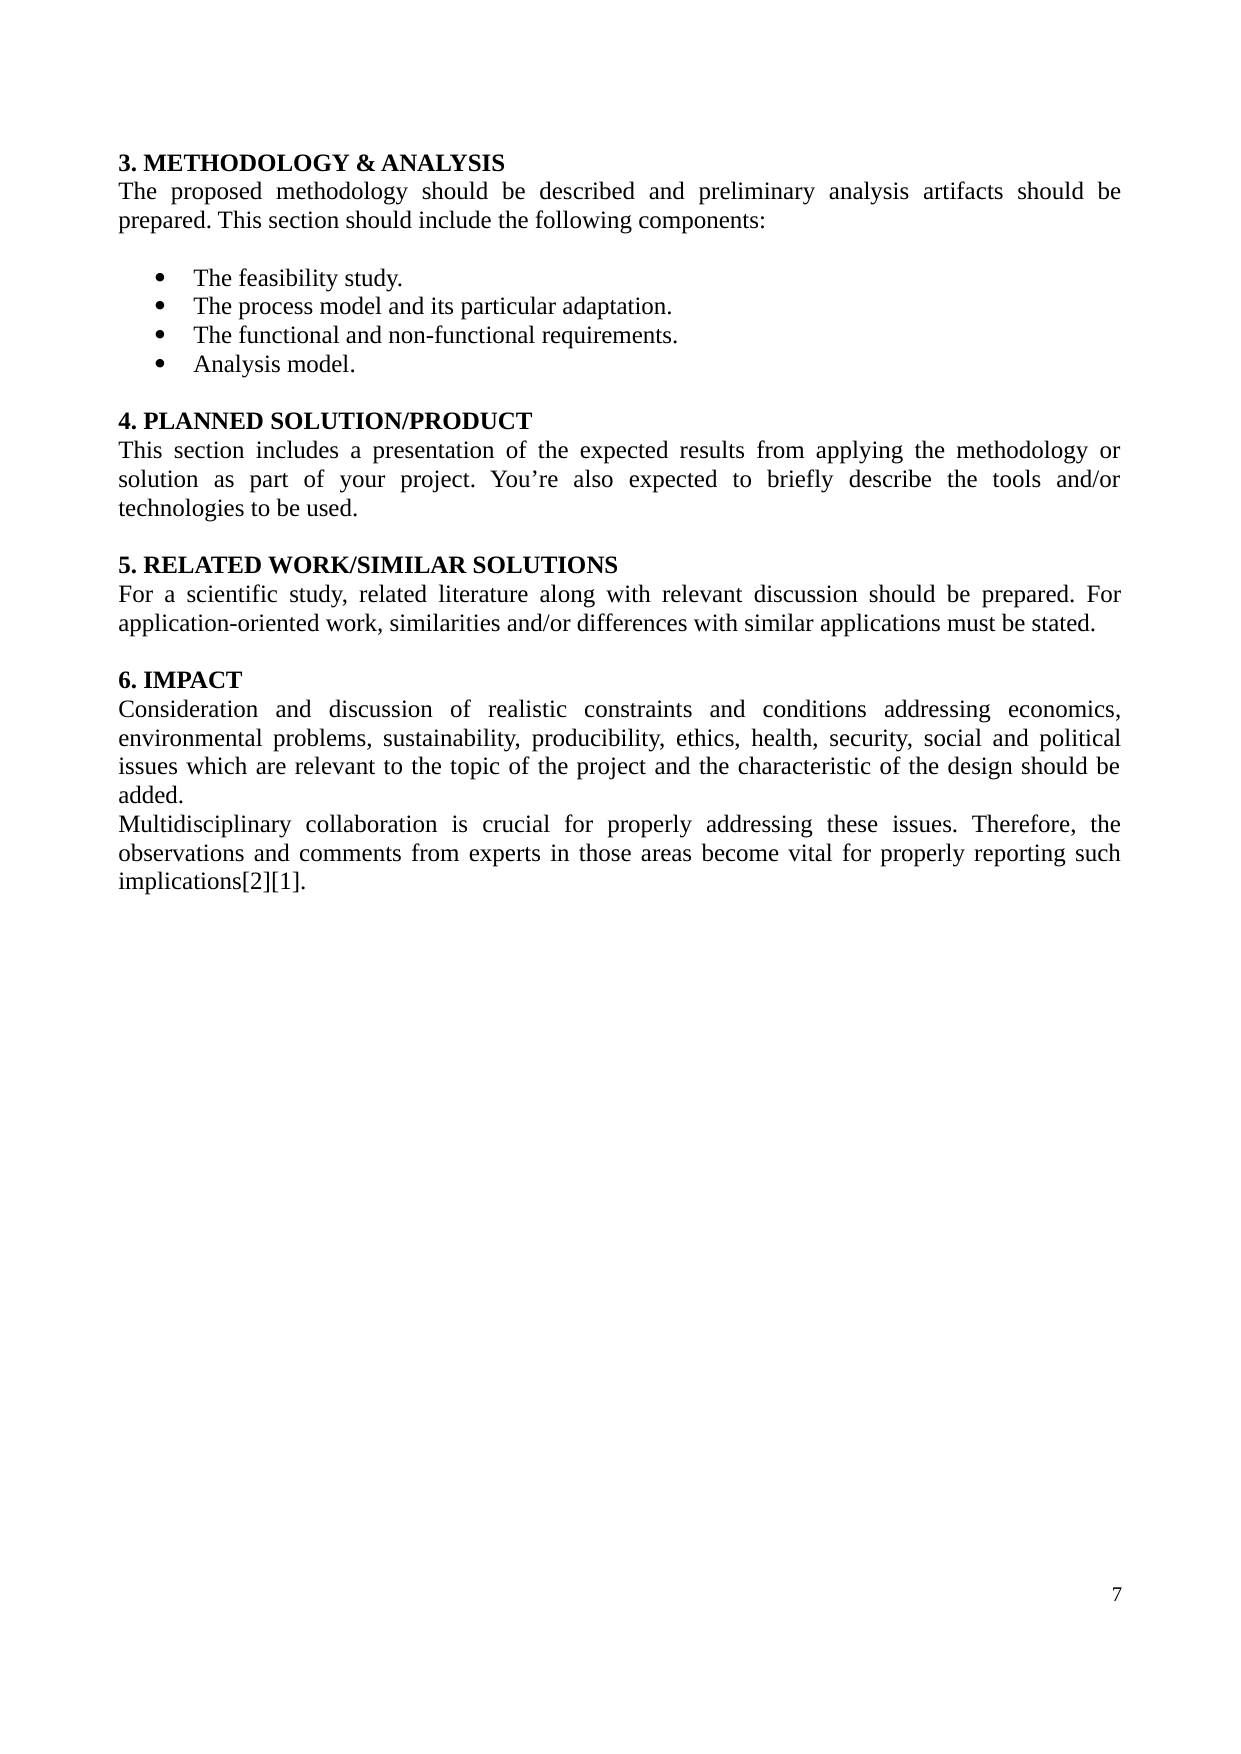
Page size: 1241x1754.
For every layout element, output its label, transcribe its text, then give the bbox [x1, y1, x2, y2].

list Analysis model. [156, 349, 1122, 378]
list The functional and non-functional requirements. [156, 320, 1122, 349]
text 4. PLANNED SOLUTION/PRODUCT [118, 406, 1122, 435]
text The proposed methodology should be described and preliminary analysis artifacts should be prepared. This section should include the following components: [118, 176, 1122, 234]
list The process model and its particular adaptation. [156, 291, 1122, 320]
list The feasibility study. [156, 263, 1122, 291]
text 3. METHODOLOGY & ANALYSIS [118, 148, 1122, 176]
text This section includes a presentation of the expected results from applying the methodology or solution as part of your project. You’re also expected to briefly describe the tools and/or technologies to be used. [118, 435, 1122, 521]
text Consideration and discussion of realistic constraints and conditions addressing economics, environmental problems, sustainability, producibility, ethics, health, security, social and political issues which are relevant to the topic of the project and the characteristic of the design should be added. [118, 694, 1122, 809]
text 6. IMPACT [118, 665, 1122, 694]
text 5. RELATED WORK/SIMILAR SOLUTIONS [118, 550, 1122, 579]
text For a scientific study, related literature along with relevant discussion should be prepared. For application-oriented work, similarities and/or differences with similar applications must be stated. [118, 579, 1122, 636]
text Multidisciplinary collaboration is crucial for properly addressing these issues. Therefore, the observations and comments from experts in those areas become vital for properly reporting such implications[2].[1].. [118, 809, 1122, 895]
